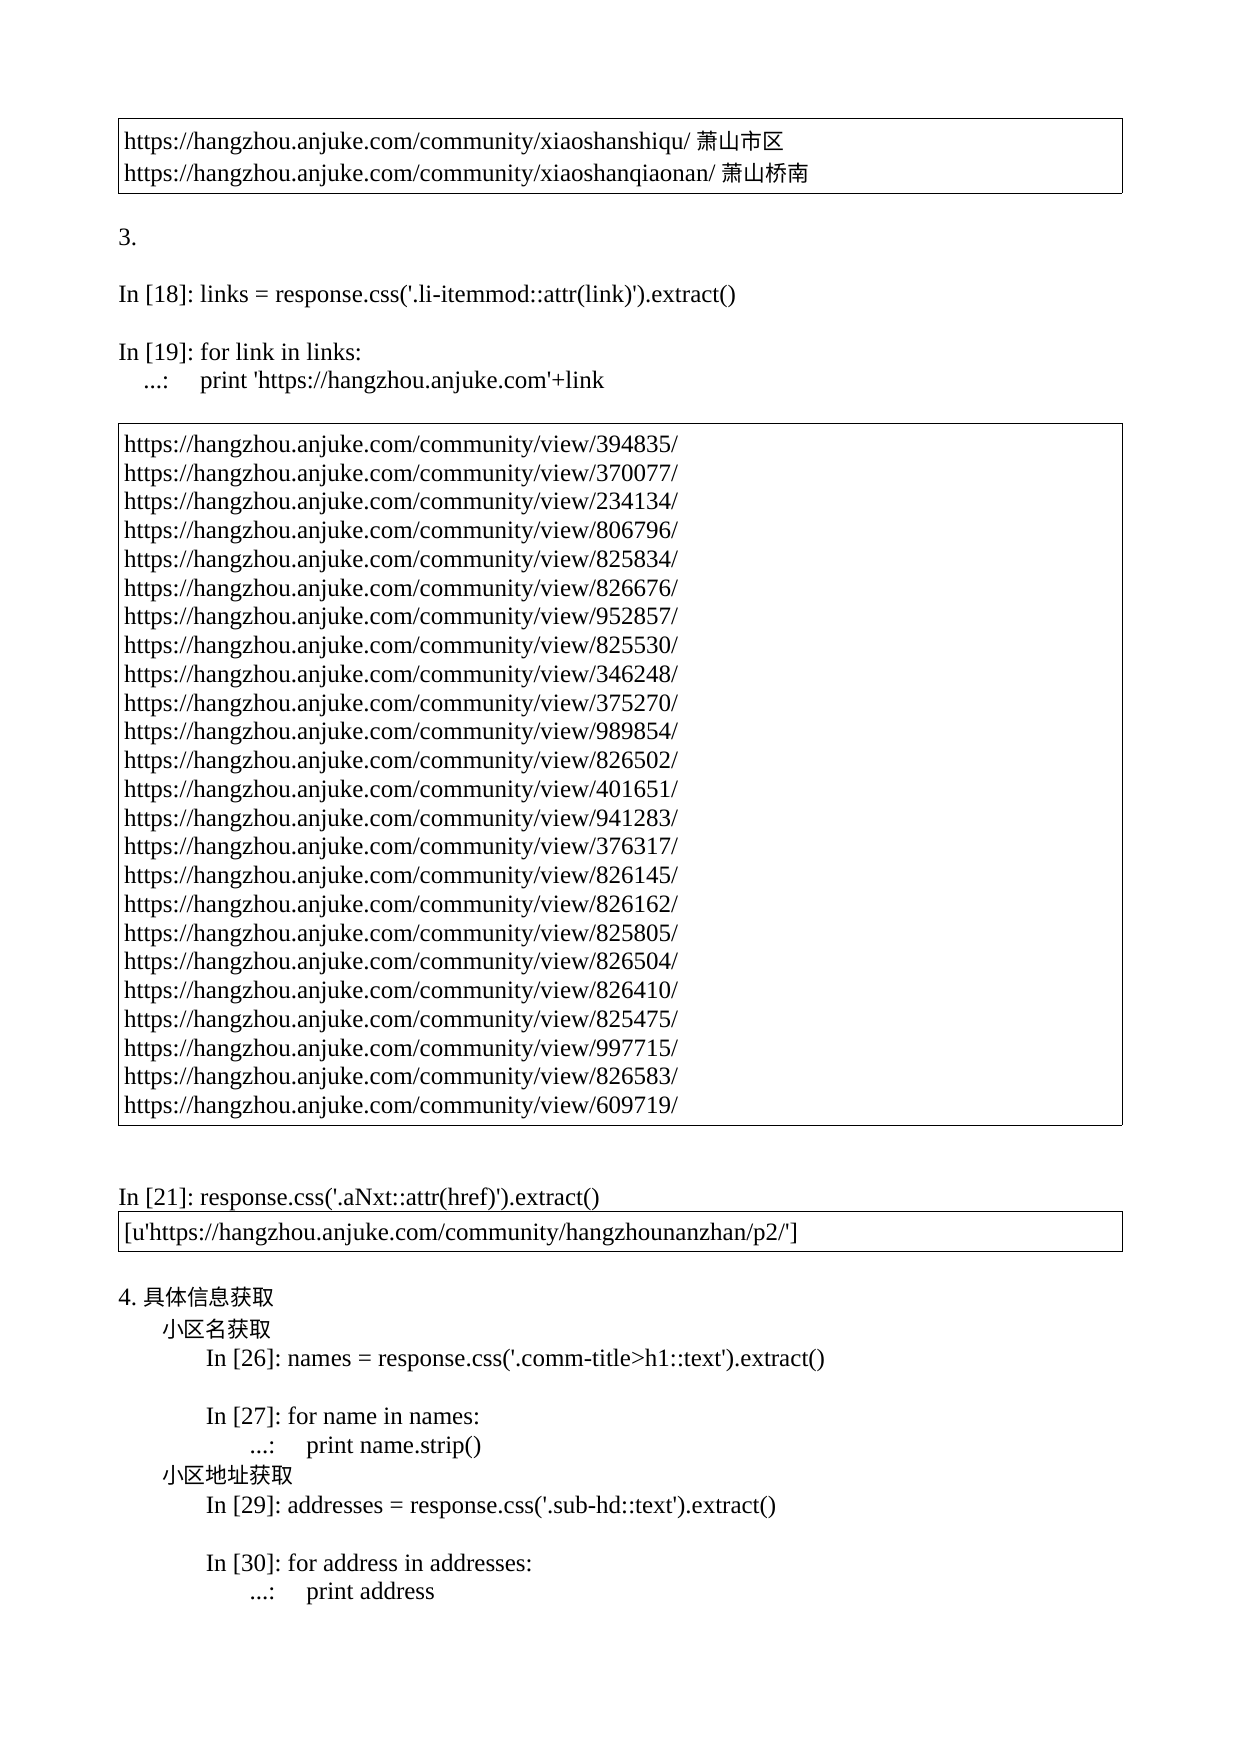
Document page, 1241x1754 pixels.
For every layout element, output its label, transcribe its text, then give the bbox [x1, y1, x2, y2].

text 4. 具体信息获取 [118, 1280, 1122, 1312]
text In [19]: for link in links: [118, 337, 1122, 366]
text 小区地址获取 [118, 1458, 1122, 1490]
text In [21]: response.css('.aNxt::attr(href)').extract() [118, 1182, 1122, 1211]
text ...: print 'https://hangzhou.anjuke.com'+link [118, 366, 1122, 394]
text In [18]: links = response.css('.li-itemmod::attr(link)').extract() [118, 279, 1122, 308]
table_header https://hangzhou.anjuke.com/community/xiaoshanshiqu/ 萧山市区 https://hangzhou.anjuke.com/community/xiaoshanqiaonan/ 萧山桥南 [119, 119, 1122, 193]
text In [30]: for address in addresses: [118, 1548, 1122, 1576]
text 3. [118, 222, 1122, 251]
text ...: print name.strip() [118, 1430, 1122, 1458]
table_header https://hangzhou.anjuke.com/community/view/394835/ https://hangzhou.anjuke.com/community/view/370077/ https://hangzhou.anjuke.com/community/view/234134/ https://hangzhou.anjuke.com/community/view/806796/ https://hangzhou.anjuke.com/community/view/825834/ https://hangzhou.anjuke.com/community/view/826676/ https://hangzhou.anjuke.com/community/view/952857/ https://hangzhou.anjuke.com/community/view/825530/ https://hangzhou.anjuke.com/community/view/346248/ https://hangzhou.anjuke.com/community/view/375270/ https://hangzhou.anjuke.com/community/view/989854/ https://hangzhou.anjuke.com/community/view/826502/ https://hangzhou.anjuke.com/community/view/401651/ https://hangzhou.anjuke.com/community/view/941283/ https://hangzhou.anjuke.com/community/view/376317/ https://hangzhou.anjuke.com/community/view/826145/ https://hangzhou.anjuke.com/community/view/826162/ https://hangzhou.anjuke.com/community/view/825805/ https://hangzhou.anjuke.com/community/view/826504/ https://hangzhou.anjuke.com/community/view/826410/ https://hangzhou.anjuke.com/community/view/825475/ https://hangzhou.anjuke.com/community/view/997715/ https://hangzhou.anjuke.com/community/view/826583/ https://hangzhou.anjuke.com/community/view/609719/ [119, 424, 1122, 1125]
text In [27]: for name in names: [118, 1401, 1122, 1430]
text In [29]: addresses = response.css('.sub-hd::text').extract() [118, 1490, 1122, 1519]
table_header [u'https://hangzhou.anjuke.com/community/hangzhounanzhan/p2/'] [119, 1212, 1122, 1251]
text In [26]: names = response.css('.comm-title>h1::text').extract() [118, 1343, 1122, 1372]
text ...: print address [118, 1576, 1122, 1605]
text 小区名获取 [118, 1312, 1122, 1343]
